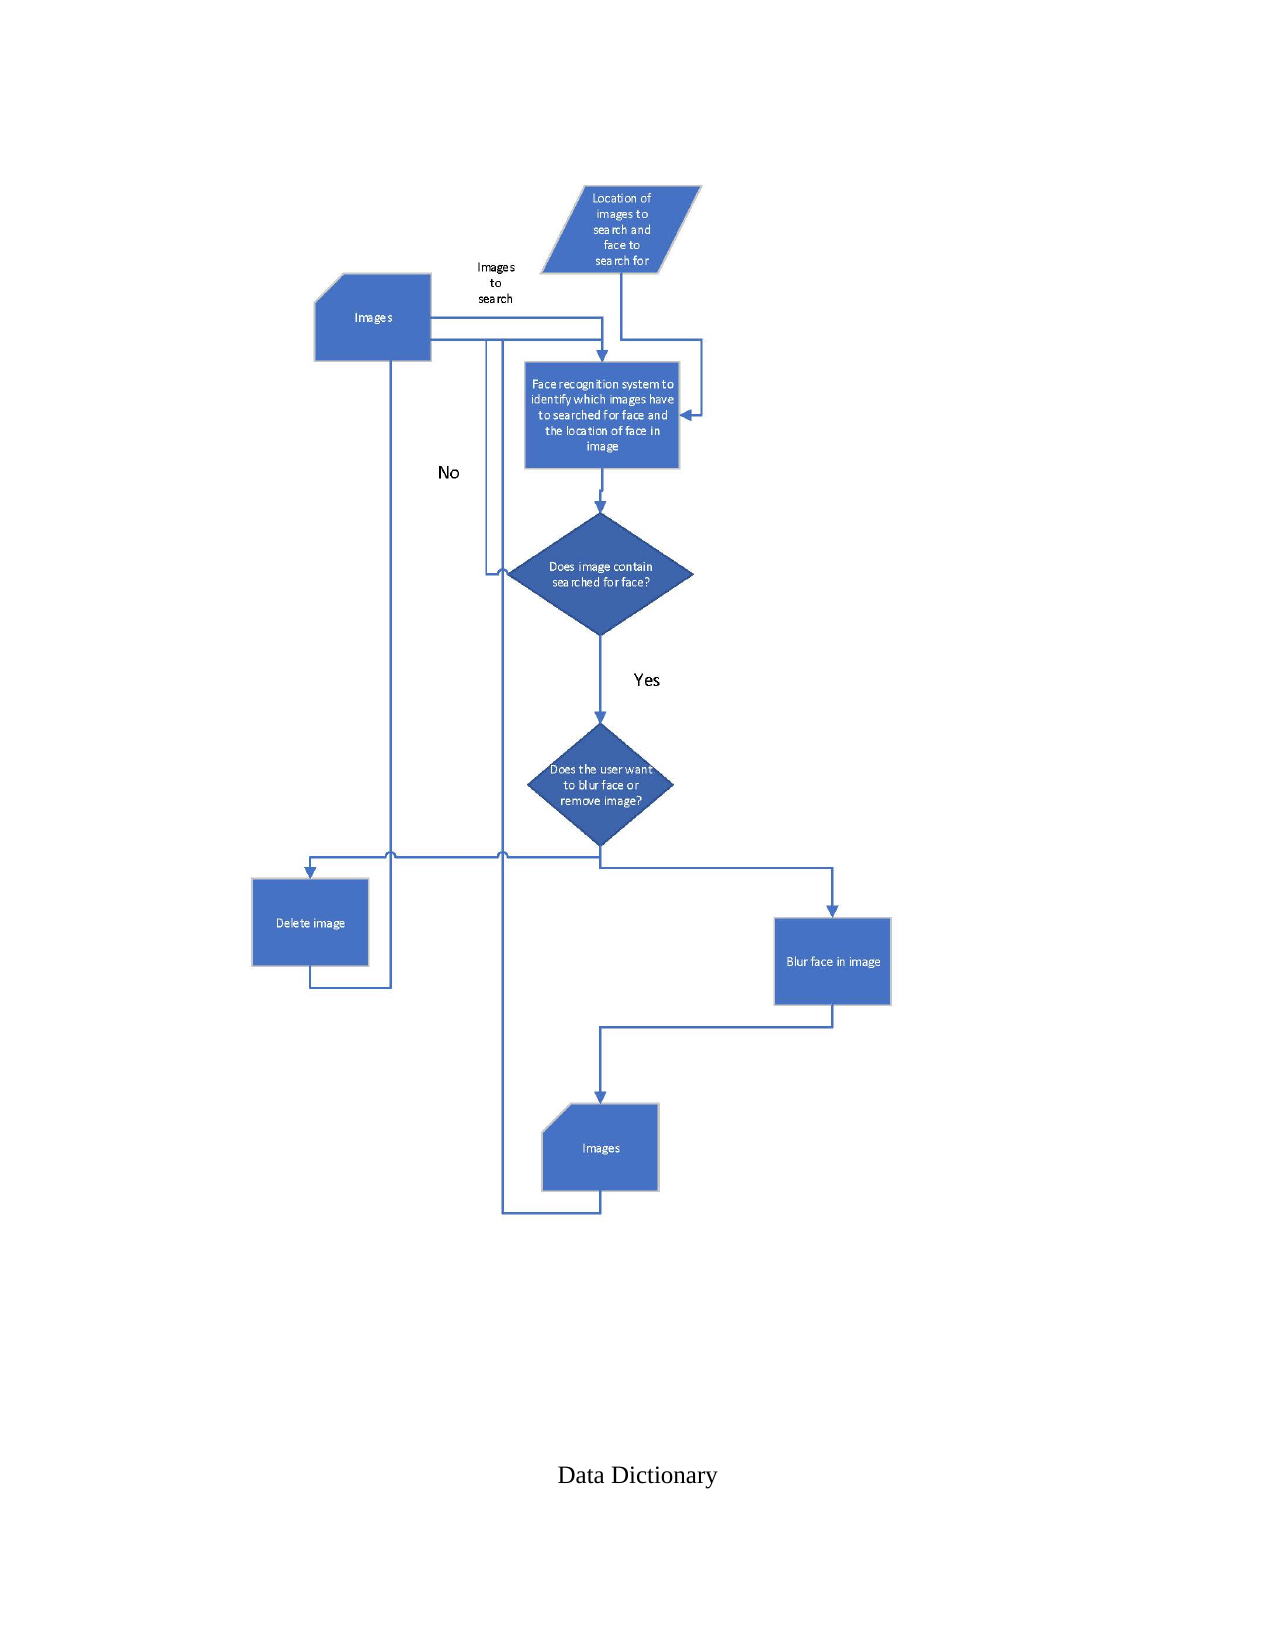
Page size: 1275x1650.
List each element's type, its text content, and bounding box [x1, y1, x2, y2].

text Data Dictionary [118, 1461, 1157, 1489]
picture [141, 118, 1134, 1404]
